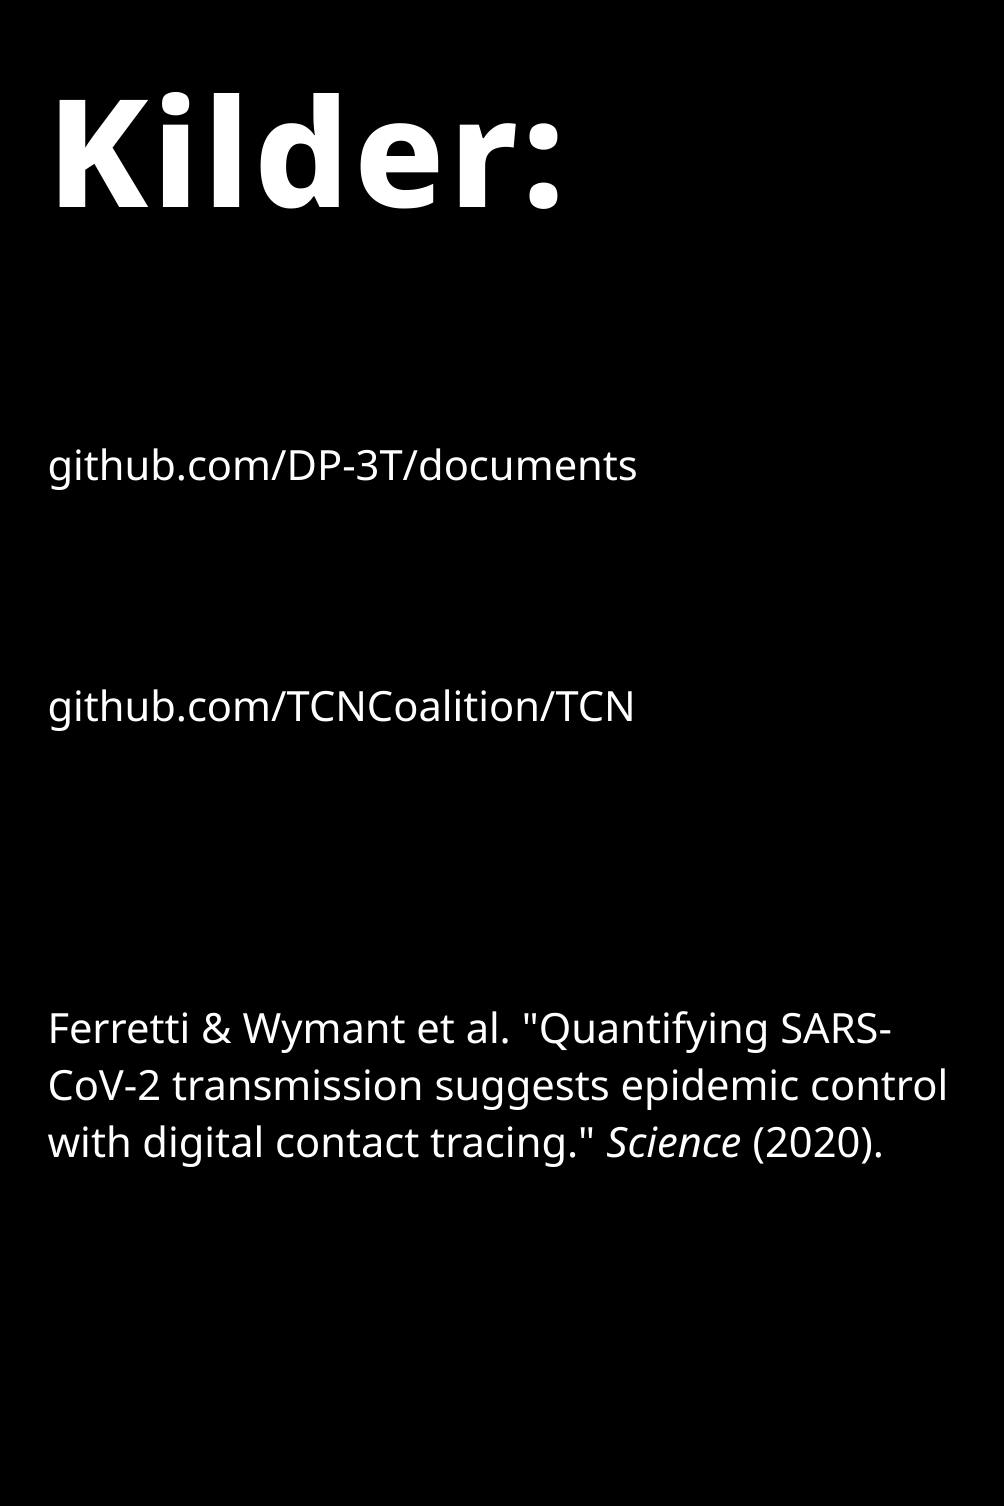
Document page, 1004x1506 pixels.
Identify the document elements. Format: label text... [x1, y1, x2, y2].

text github.com/DP-3T/documents [47, 436, 957, 493]
text Kilder: [47, 47, 957, 252]
text github.com/TCNCoalition/TCN [47, 677, 957, 734]
text Ferretti & Wymant et al. "Quantifying SARS-CoV-2 transmission suggests epidemic control with digital contact tracing." Science (2020). [47, 999, 957, 1169]
